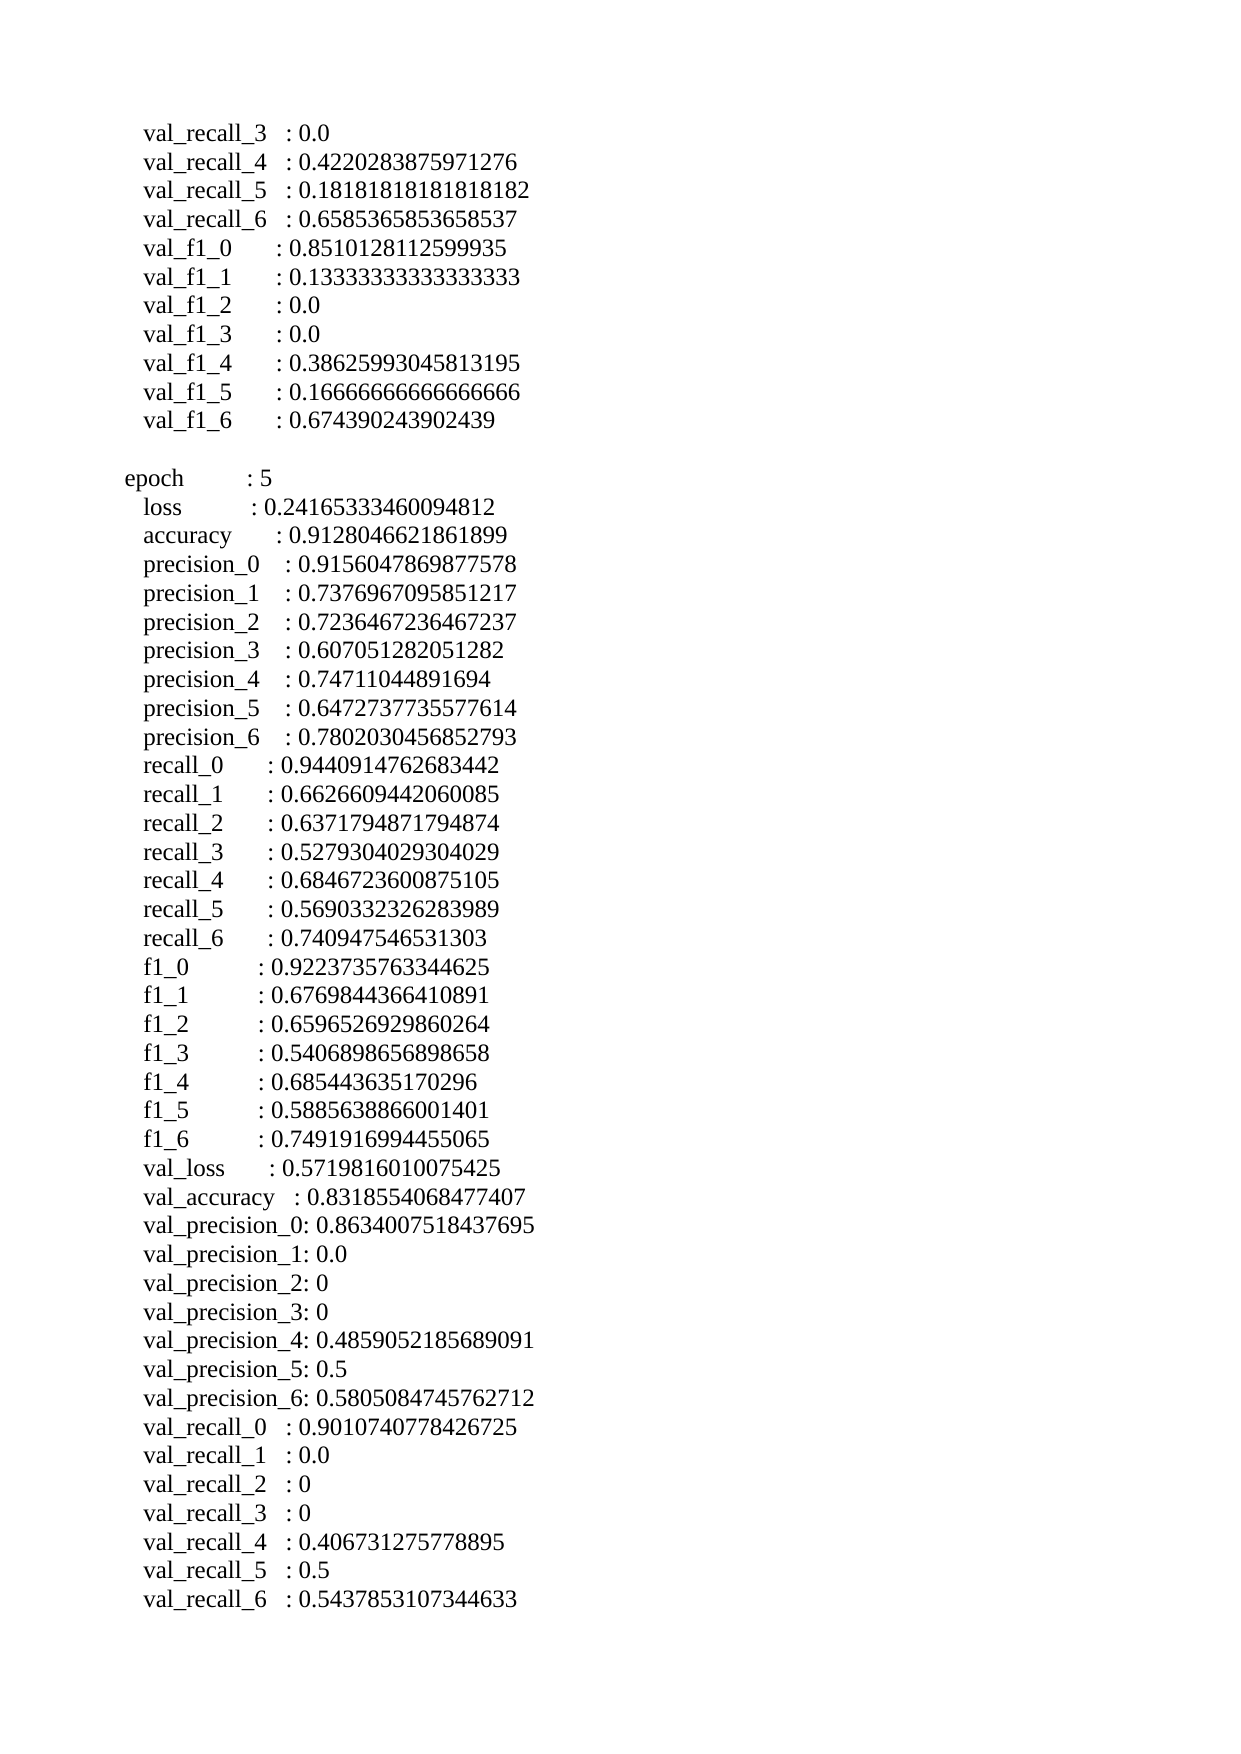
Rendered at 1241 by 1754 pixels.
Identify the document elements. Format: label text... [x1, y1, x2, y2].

text val_recall_4 : 0.4220283875971276 [118, 147, 1122, 176]
text precision_2 : 0.7236467236467237 [118, 607, 1122, 636]
text val_recall_5 : 0.5 [118, 1556, 1122, 1584]
text precision_0 : 0.9156047869877578 [118, 549, 1122, 578]
text val_precision_1: 0.0 [118, 1239, 1122, 1268]
text val_f1_0 : 0.8510128112599935 [118, 233, 1122, 262]
text recall_0 : 0.9440914762683442 [118, 751, 1122, 779]
text f1_1 : 0.6769844366410891 [118, 981, 1122, 1009]
text precision_3 : 0.607051282051282 [118, 636, 1122, 664]
text val_precision_5: 0.5 [118, 1354, 1122, 1383]
text precision_1 : 0.7376967095851217 [118, 578, 1122, 607]
text val_recall_2 : 0 [118, 1469, 1122, 1498]
text f1_0 : 0.9223735763344625 [118, 952, 1122, 981]
text val_recall_4 : 0.406731275778895 [118, 1527, 1122, 1556]
text recall_4 : 0.6846723600875105 [118, 866, 1122, 894]
text loss : 0.24165333460094812 [118, 492, 1122, 521]
text val_f1_5 : 0.16666666666666666 [118, 377, 1122, 406]
text recall_2 : 0.6371794871794874 [118, 808, 1122, 837]
text val_f1_6 : 0.674390243902439 [118, 406, 1122, 434]
text f1_3 : 0.5406898656898658 [118, 1038, 1122, 1067]
text val_recall_3 : 0.0 [118, 118, 1122, 147]
text recall_6 : 0.740947546531303 [118, 923, 1122, 952]
text val_recall_6 : 0.5437853107344633 [118, 1584, 1122, 1613]
text val_recall_3 : 0 [118, 1498, 1122, 1527]
text val_loss : 0.5719816010075425 [118, 1153, 1122, 1182]
text val_precision_3: 0 [118, 1297, 1122, 1326]
text recall_5 : 0.5690332326283989 [118, 894, 1122, 923]
text val_recall_0 : 0.9010740778426725 [118, 1412, 1122, 1441]
text f1_5 : 0.5885638866001401 [118, 1096, 1122, 1124]
text val_precision_2: 0 [118, 1268, 1122, 1297]
text val_f1_3 : 0.0 [118, 319, 1122, 348]
text f1_4 : 0.685443635170296 [118, 1067, 1122, 1096]
text val_recall_1 : 0.0 [118, 1441, 1122, 1469]
text accuracy : 0.9128046621861899 [118, 521, 1122, 549]
text precision_5 : 0.6472737735577614 [118, 693, 1122, 722]
text recall_3 : 0.5279304029304029 [118, 837, 1122, 866]
text val_recall_6 : 0.6585365853658537 [118, 204, 1122, 233]
text recall_1 : 0.6626609442060085 [118, 779, 1122, 808]
text f1_6 : 0.7491916994455065 [118, 1124, 1122, 1153]
text precision_4 : 0.74711044891694 [118, 664, 1122, 693]
text val_precision_0: 0.8634007518437695 [118, 1211, 1122, 1239]
text val_f1_2 : 0.0 [118, 291, 1122, 319]
text f1_2 : 0.6596526929860264 [118, 1009, 1122, 1038]
text val_precision_4: 0.4859052185689091 [118, 1326, 1122, 1354]
text precision_6 : 0.7802030456852793 [118, 722, 1122, 751]
text val_f1_4 : 0.38625993045813195 [118, 348, 1122, 377]
text val_recall_5 : 0.18181818181818182 [118, 176, 1122, 204]
text val_precision_6: 0.5805084745762712 [118, 1383, 1122, 1412]
text val_f1_1 : 0.13333333333333333 [118, 262, 1122, 291]
text epoch : 5 [118, 463, 1122, 492]
text val_accuracy : 0.8318554068477407 [118, 1182, 1122, 1211]
